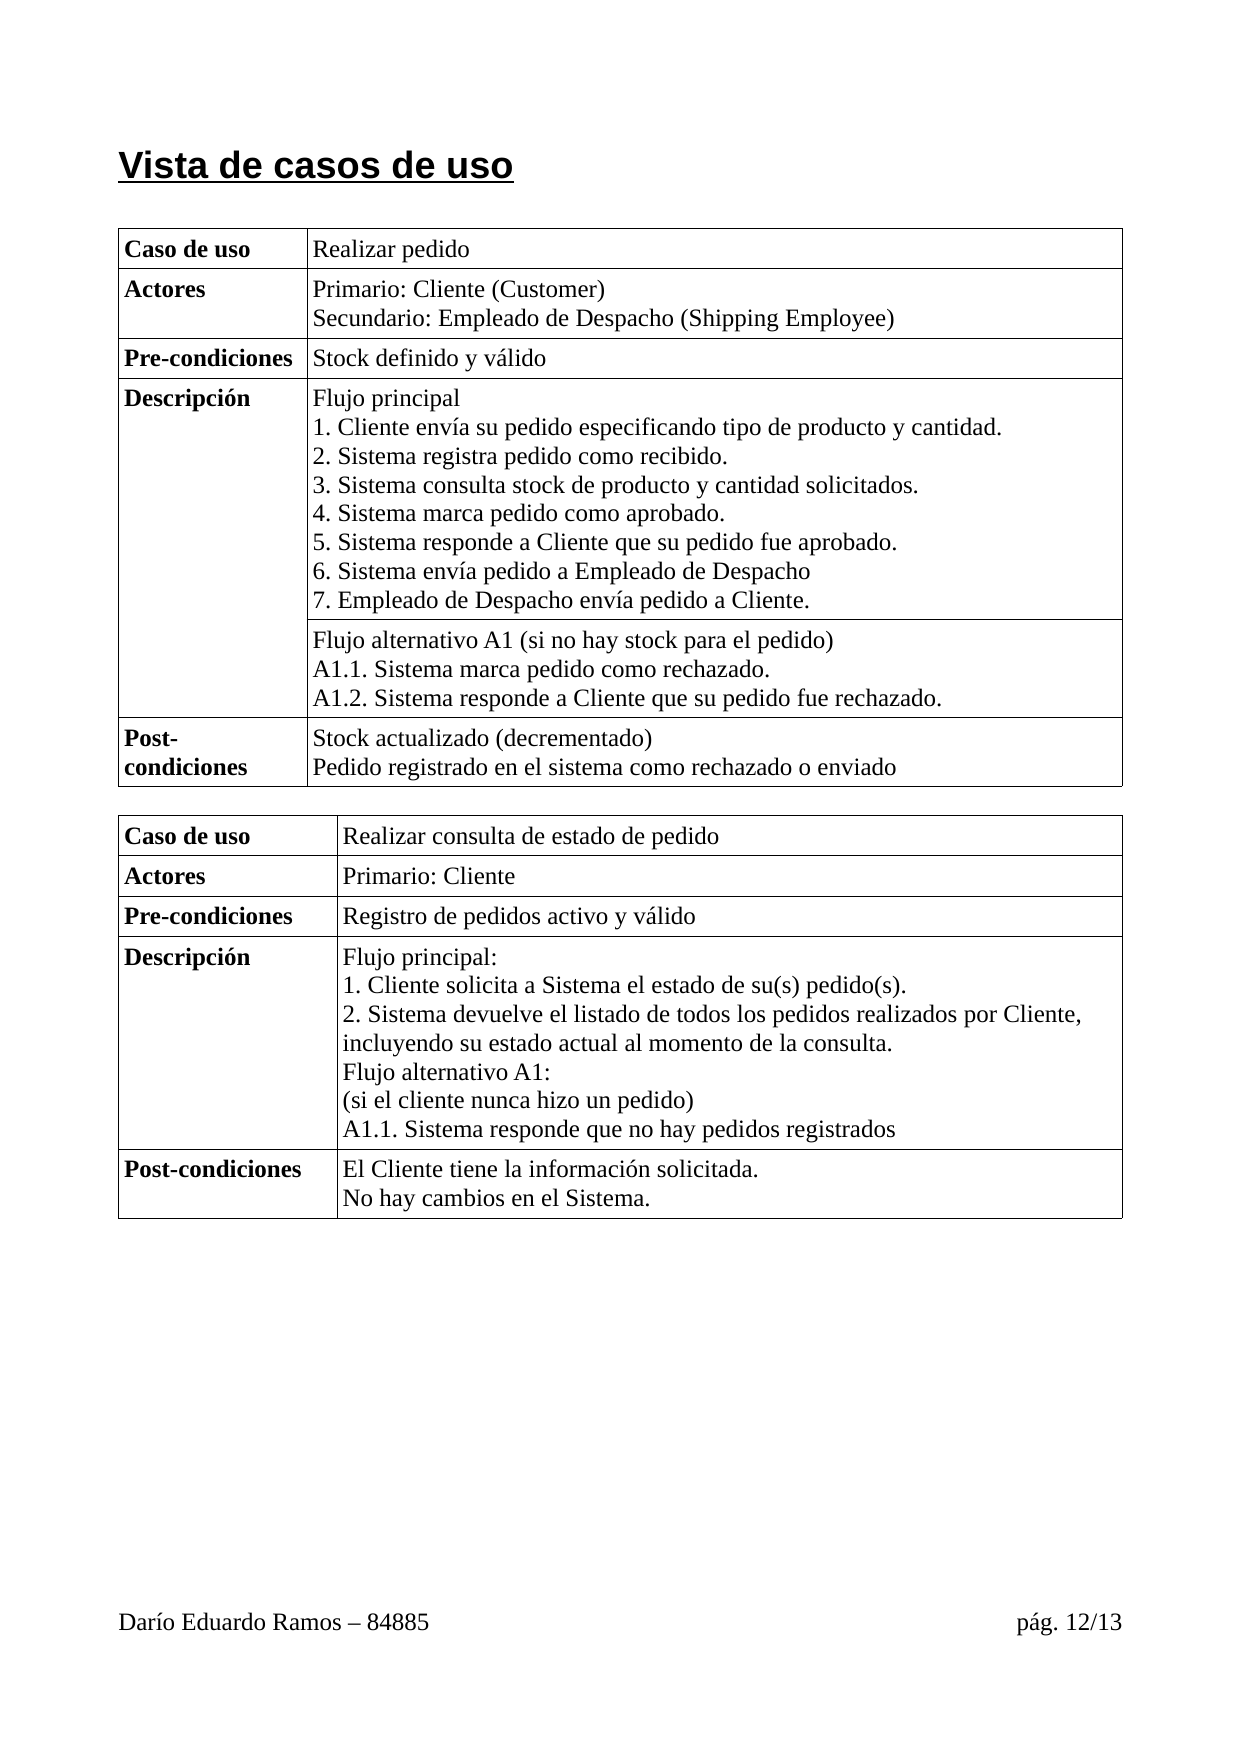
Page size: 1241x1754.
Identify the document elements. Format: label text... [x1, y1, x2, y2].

table_cell Flujo principal 1. Cliente envía su pedido especificando tipo de producto y cantidad. 2. Sistema registra pedido como recibido. 3. Sistema consulta stock de producto y cantidad solicitados. 4. Sistema marca pedido como aprobado. 5. Sistema responde a Cliente que su pedido fue aprobado. 6. Sistema envía pedido a Empleado de Despacho 7. Empleado de Despacho envía pedido a Cliente. [308, 379, 1122, 619]
table_cell Descripción [119, 379, 307, 717]
table_cell Pre-condiciones [119, 339, 307, 378]
table_cell Pre-condiciones [119, 897, 337, 936]
table_header Caso de uso [119, 816, 337, 855]
table_cell Stock actualizado (decrementado) Pedido registrado en el sistema como rechazado o enviado [308, 718, 1122, 786]
table_cell Flujo principal: 1. Cliente solicita a Sistema el estado de su(s) pedido(s). 2. Sistema devuelve el listado de todos los pedidos realizados por Cliente, incluyendo su estado actual al momento de la consulta. Flujo alternativo A1: (si el cliente nunca hizo un pedido) A1.1. Sistema responde que no hay pedidos registrados [338, 937, 1122, 1149]
table_cell Post-condiciones [119, 1150, 337, 1218]
table_cell Actores [119, 269, 307, 337]
table_cell Post-condiciones [119, 718, 307, 786]
table_cell El Cliente tiene la información solicitada. No hay cambios en el Sistema. [338, 1150, 1122, 1218]
table_cell Primario: Cliente (Customer) Secundario: Empleado de Despacho (Shipping Employee) [308, 269, 1122, 337]
table_header Realizar pedido [308, 229, 1122, 268]
table_cell Registro de pedidos activo y válido [338, 897, 1122, 936]
table_cell Descripción [119, 937, 337, 1149]
table_cell Flujo alternativo A1 (si no hay stock para el pedido) A1.1. Sistema marca pedido como rechazado. A1.2. Sistema responde a Cliente que su pedido fue rechazado. [308, 620, 1122, 717]
table_cell Primario: Cliente [338, 856, 1122, 896]
table_cell Actores [119, 856, 337, 896]
table_header Realizar consulta de estado de pedido [338, 816, 1122, 855]
subtitle Vista de casos de uso [118, 143, 1122, 187]
table_header Caso de uso [119, 229, 307, 268]
table_cell Stock definido y válido [308, 339, 1122, 378]
